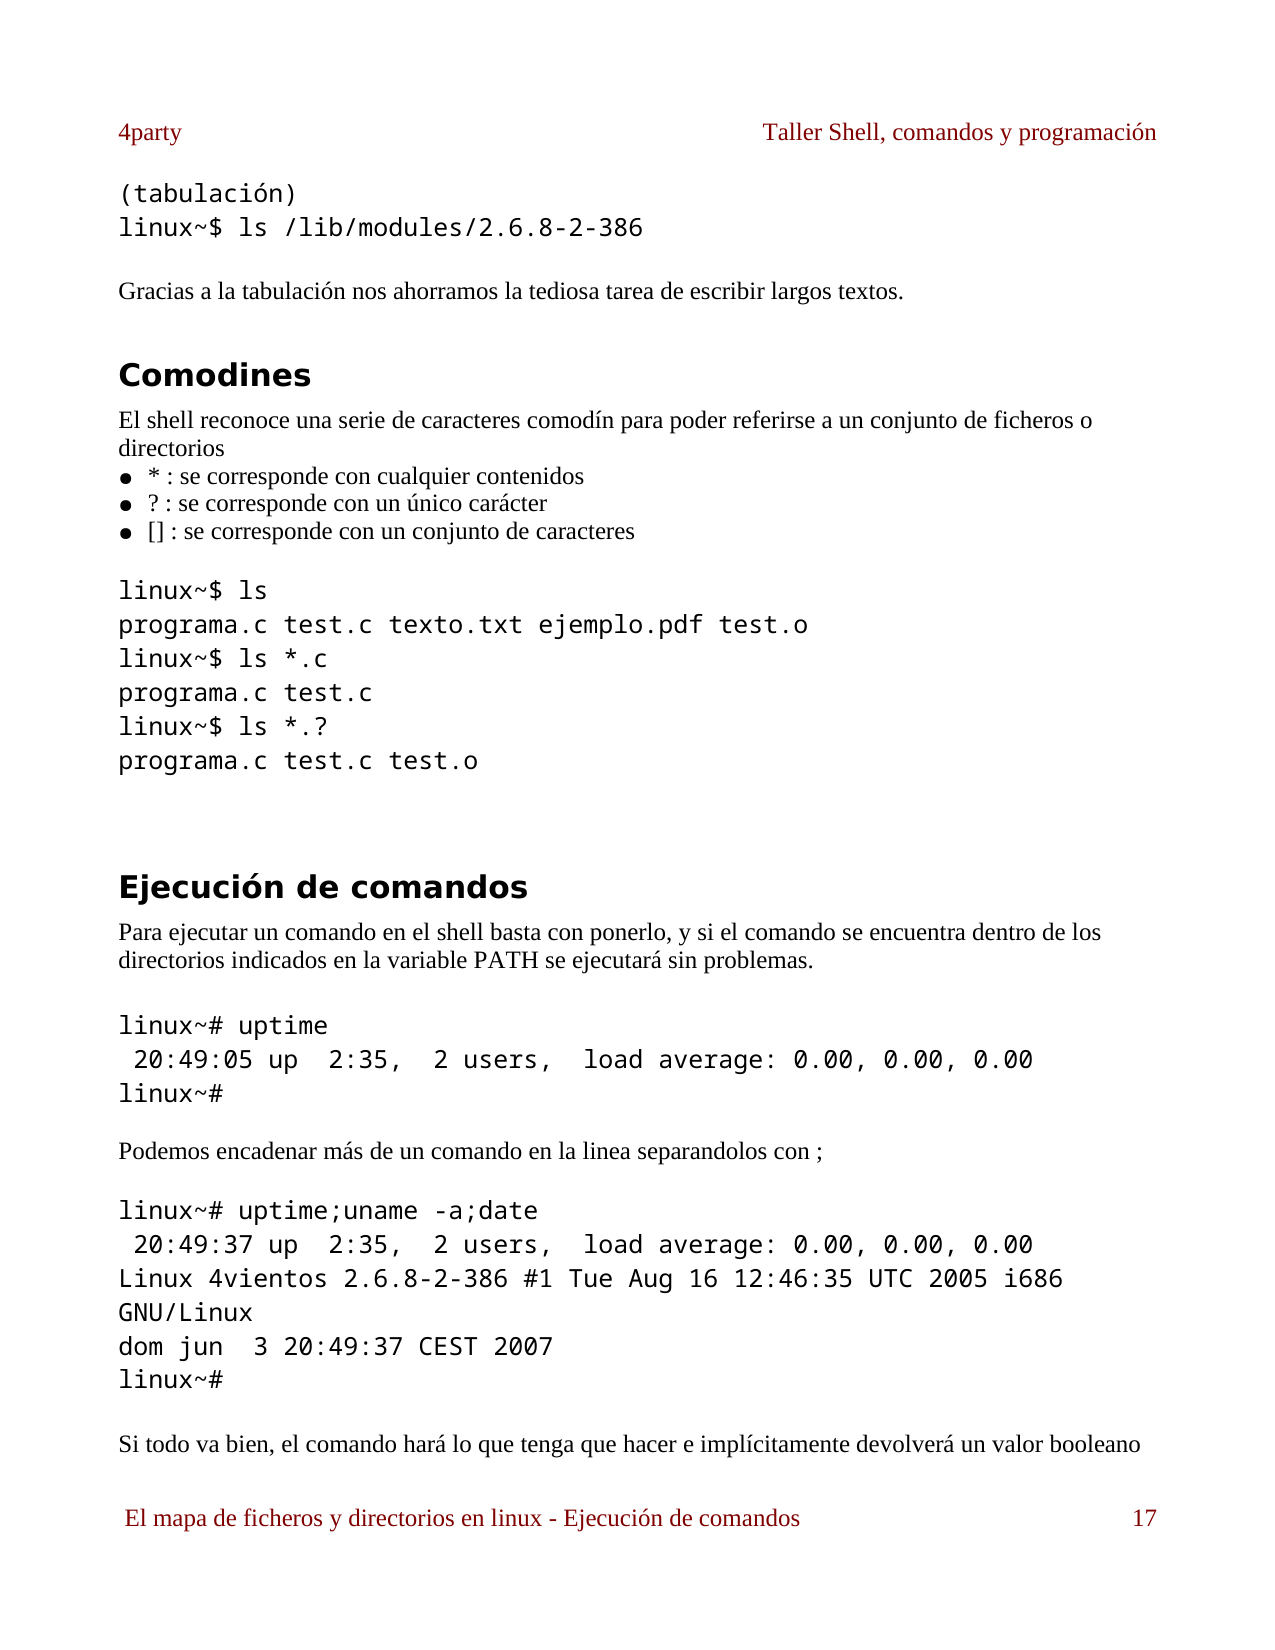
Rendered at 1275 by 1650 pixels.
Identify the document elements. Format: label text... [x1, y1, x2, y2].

text linux~# [118, 1362, 1157, 1396]
text linux~# uptime [118, 1007, 1157, 1041]
subtitle Ejecución de comandos [118, 869, 1157, 906]
text linux~$ ls /lib/modules/2.6.8-2-386 [118, 209, 1157, 243]
list ? : se corresponde con un único carácter [118, 489, 1157, 517]
text linux~# [118, 1075, 1157, 1109]
text Podemos encadenar más de un comando en la linea separandolos con ; [118, 1137, 1157, 1165]
text (tabulación) [118, 175, 1157, 209]
subtitle Comodines [118, 358, 1157, 394]
text 20:49:37 up 2:35, 2 users, load average: 0.00, 0.00, 0.00 [118, 1226, 1157, 1260]
text 20:49:05 up 2:35, 2 users, load average: 0.00, 0.00, 0.00 [118, 1041, 1157, 1075]
text Gracias a la tabulación nos ahorramos la tediosa tarea de escribir largos textos. [118, 277, 1157, 305]
text linux~$ ls *.? [118, 708, 1157, 742]
text El shell reconoce una serie de caracteres comodín para poder referirse a un conjunto de ficheros o directorios [118, 406, 1157, 462]
text linux~$ ls *.c [118, 641, 1157, 674]
text Linux 4vientos 2.6.8-2-386 #1 Tue Aug 16 12:46:35 UTC 2005 i686 GNU/Linux [118, 1260, 1157, 1328]
text linux~# uptime;uname -a;date [118, 1192, 1157, 1226]
text programa.c test.c test.o [118, 742, 1157, 776]
text dom jun 3 20:49:37 CEST 2007 [118, 1328, 1157, 1362]
text Para ejecutar un comando en el shell basta con ponerlo, y si el comando se encuentra dentro de los directorios indicados en la variable PATH se ejecutará sin problemas. [118, 918, 1157, 973]
text linux~$ ls [118, 573, 1157, 607]
list * : se corresponde con cualquier contenidos [118, 462, 1157, 489]
text Si todo va bien, el comando hará lo que tenga que hacer e implícitamente devolverá un valor booleano [118, 1430, 1157, 1458]
list [] : se corresponde con un conjunto de caracteres [118, 517, 1157, 545]
text programa.c test.c [118, 674, 1157, 708]
text programa.c test.c texto.txt ejemplo.pdf test.o [118, 607, 1157, 641]
